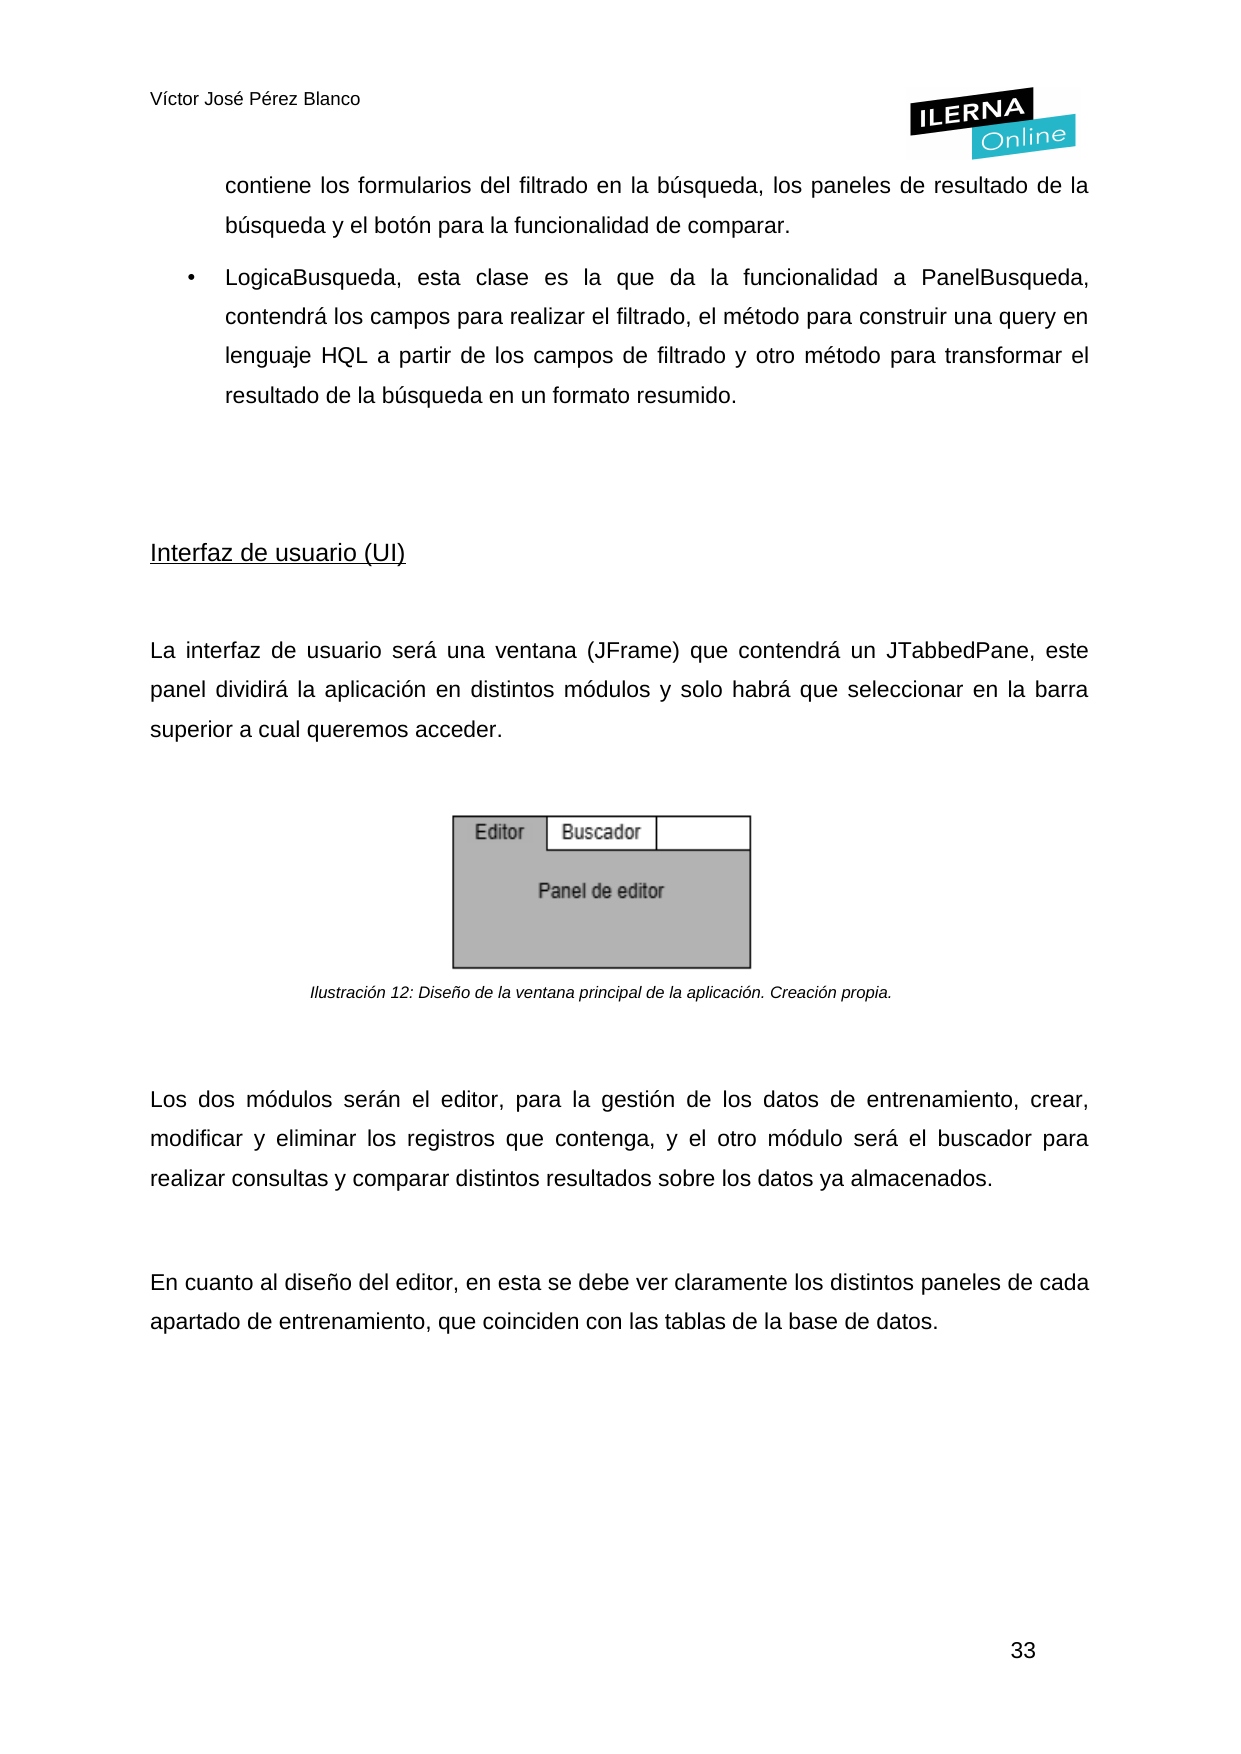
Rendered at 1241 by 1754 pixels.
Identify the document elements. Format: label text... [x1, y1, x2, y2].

text En cuanto al diseño del editor, en esta se debe ver claramente los distintos paneles de cada apartado de entrenamiento, que coinciden con las tablas de la base de datos. [150, 1268, 1090, 1334]
text La interfaz de usuario será una ventana (JFrame) que contendrá un JTabbedPane, este panel dividirá la aplicación en distintos módulos y solo habrá que seleccionar en la barra superior a cual queremos acceder. [150, 637, 1090, 742]
list LogicaBusqueda, esta clase es la que da la funcionalidad a PanelBusqueda, contendrá los campos para realizar el filtrado, el método para construir una query en lenguaje HQL a partir de los campos de filtrado y otro método para transformar el resultado de la búsqueda en un formato resumido. [187, 263, 1090, 408]
picture [905, 87, 1082, 160]
picture [437, 812, 767, 974]
text Los dos módulos serán el editor, para la gestión de los datos de entrenamiento, crear, modificar y eliminar los registros que contenga, y el otro módulo será el buscador para realizar consultas y comparar distintos resultados sobre los datos ya almacenados. [150, 1086, 1090, 1191]
text Interfaz de usuario (UI) [150, 538, 1090, 567]
list contiene los formularios del filtrado en la búsqueda, los paneles de resultado de la búsqueda y el botón para la funcionalidad de comparar. [187, 172, 1090, 238]
text Ilustración 12: Diseño de la ventana principal de la aplicación. Creación propia. [290, 812, 913, 1002]
